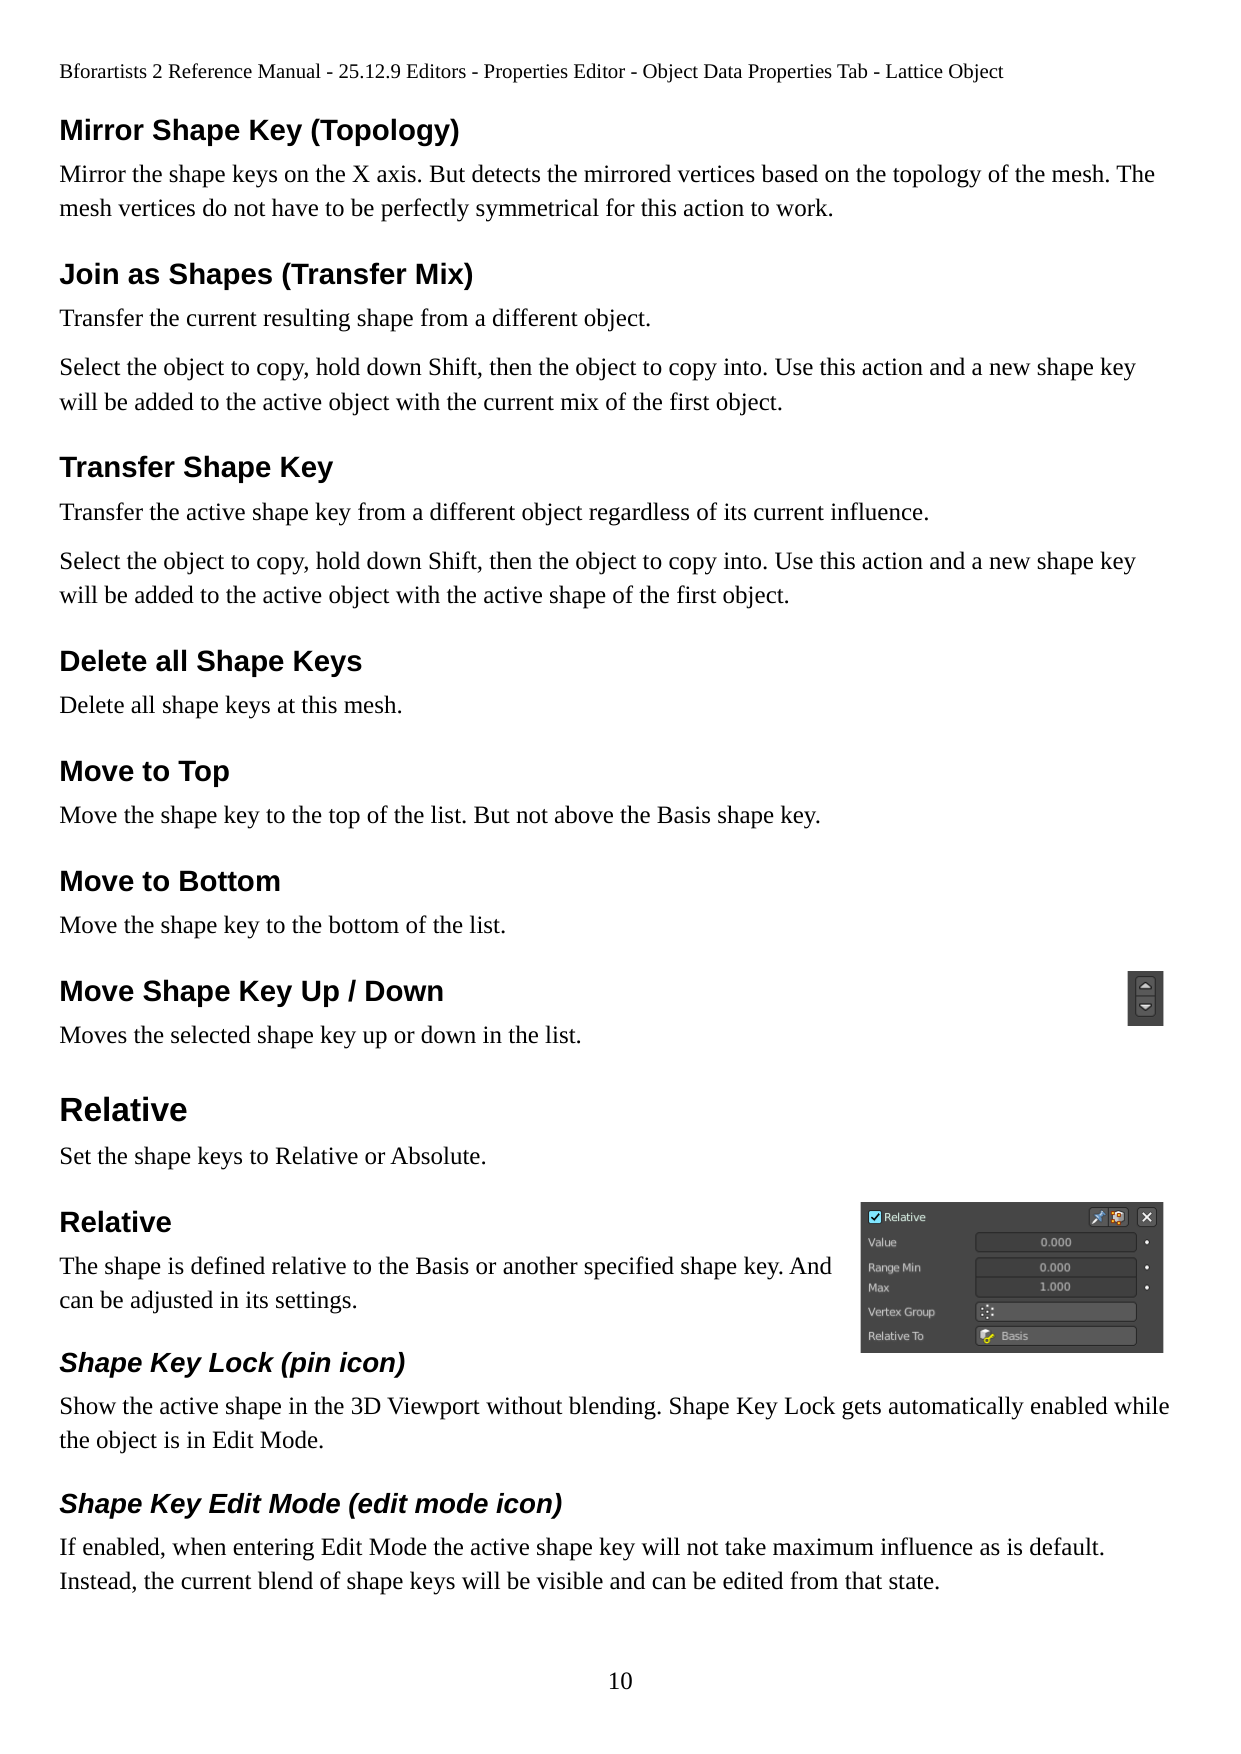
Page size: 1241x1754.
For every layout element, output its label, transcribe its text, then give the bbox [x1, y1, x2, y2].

subtitle Move to Top [59, 754, 1181, 787]
subtitle Shape Key Lock (pin icon) [59, 1347, 1181, 1379]
picture [1127, 971, 1164, 1026]
subtitle Join as Shapes (Transfer Mix) [59, 257, 1181, 291]
text The shape is defined relative to the Basis or another specified shape key. And can be adjusted in its settings. [59, 1251, 860, 1314]
subtitle Delete all Shape Keys [59, 644, 1181, 678]
text Transfer the active shape key from a different object regardless of its current influence. [59, 497, 1181, 525]
subtitle Transfer Shape Key [59, 450, 1181, 484]
text Move the shape key to the top of the list. But not above the Basis shape key. [59, 800, 1181, 829]
subtitle Move to Bottom [59, 864, 1181, 897]
text Set the shape keys to Relative or Absolute. [59, 1141, 1181, 1169]
subtitle Relative [59, 1090, 1181, 1128]
subtitle Relative [59, 1204, 860, 1238]
text Select the object to copy, hold down Shift, then the object to copy into. Use this action and a new shape key will be added to the active object with the active shape of the first object. [59, 546, 1181, 609]
picture [860, 1202, 1164, 1353]
text Mirror the shape keys on the X axis. But detects the mirrored vertices based on the topology of the mesh. The mesh vertices do not have to be perfectly symmetrical for this action to work. [59, 159, 1181, 222]
text Transfer the current resulting shape from a different object. [59, 303, 1181, 332]
subtitle Move Shape Key Up / Down [59, 973, 1127, 1007]
text If enabled, when entering Edit Mode the active shape key will not take maximum influence as is default. Instead, the current blend of shape keys will be visible and can be edited from that state. [59, 1532, 1181, 1595]
text Select the object to copy, hold down Shift, then the object to copy into. Use this action and a new shape key will be added to the active object with the current mix of the first object. [59, 352, 1181, 416]
subtitle [1164, 1204, 1181, 1238]
subtitle [1164, 973, 1181, 1007]
subtitle Mirror Shape Key (Topology) [59, 113, 1181, 146]
subtitle Shape Key Edit Mode (edit mode icon) [59, 1487, 1181, 1519]
text Moves the selected shape key up or down in the list. [59, 1020, 1181, 1048]
text Move the shape key to the bottom of the list. [59, 910, 1181, 939]
text Show the active shape in the 3D Viewport without blending. Shape Key Lock gets automatically enabled while the object is in Edit Mode. [59, 1391, 1181, 1454]
text Delete all shape keys at this mesh. [59, 690, 1181, 719]
